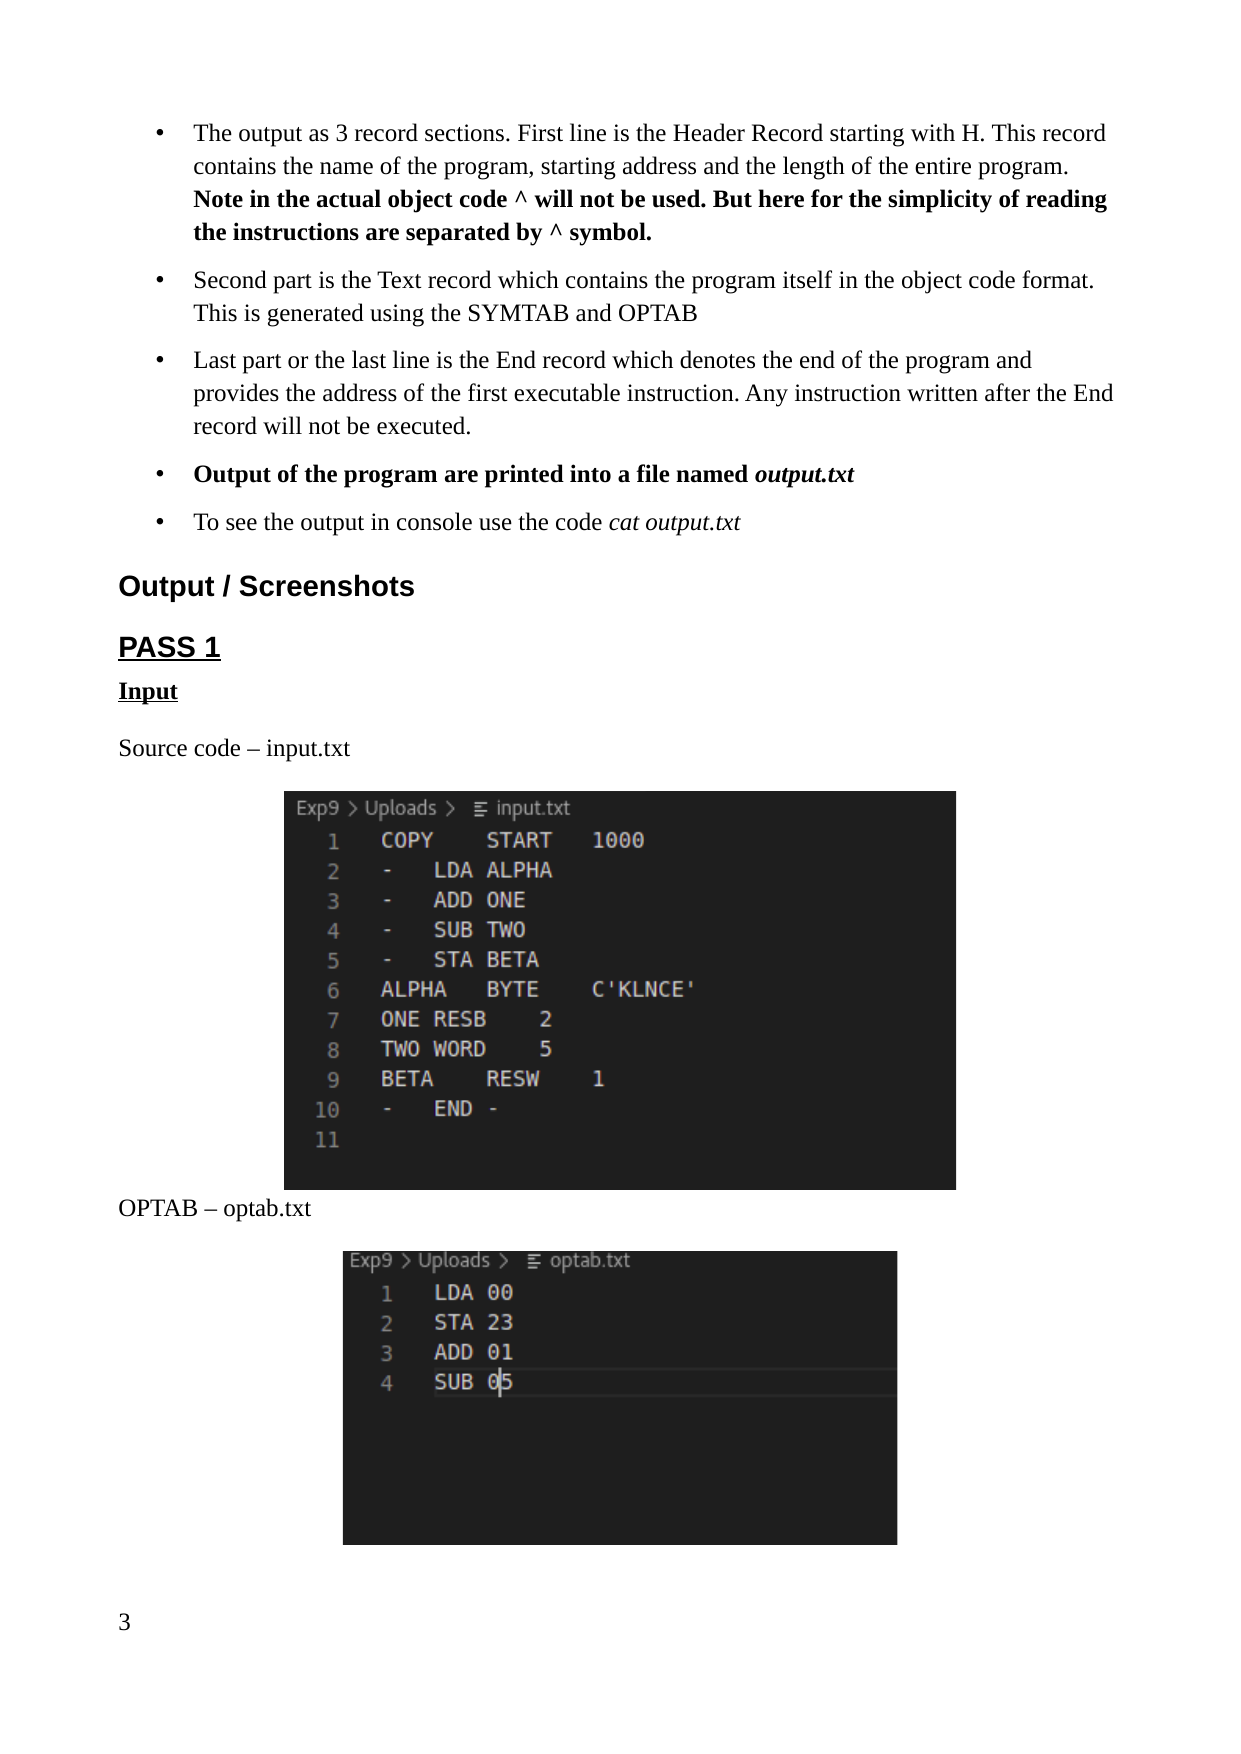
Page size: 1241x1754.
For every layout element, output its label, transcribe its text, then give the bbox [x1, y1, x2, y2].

list To see the output in console use the code cat output.txt [156, 507, 1122, 535]
picture [342, 1251, 898, 1545]
list Output of the program are printed into a file named output.txt [156, 459, 1122, 488]
text Input [118, 676, 1122, 705]
list Second part is the Text record which contains the program itself in the object code format. This is generated using the SYMTAB and OPTAB [156, 265, 1122, 327]
subtitle PASS 1 [118, 630, 1122, 663]
picture [284, 791, 957, 1190]
list The output as 3 record sections. First line is the Header Record starting with H. This record contains the name of the program, starting address and the length of the entire program. Note in the actual object code ^ will not be used. But here for the simplicity of reading the instructions are separated by ^ symbol. [156, 118, 1122, 246]
subtitle Output / Screenshots [118, 569, 1122, 603]
text OPTAB – optab.txt [118, 1193, 1122, 1222]
list Last part or the last line is the End record which denotes the end of the program and provides the address of the first executable instruction. Any instruction written after the End record will not be executed. [156, 345, 1122, 440]
text Source code – input.txt [118, 733, 1122, 762]
